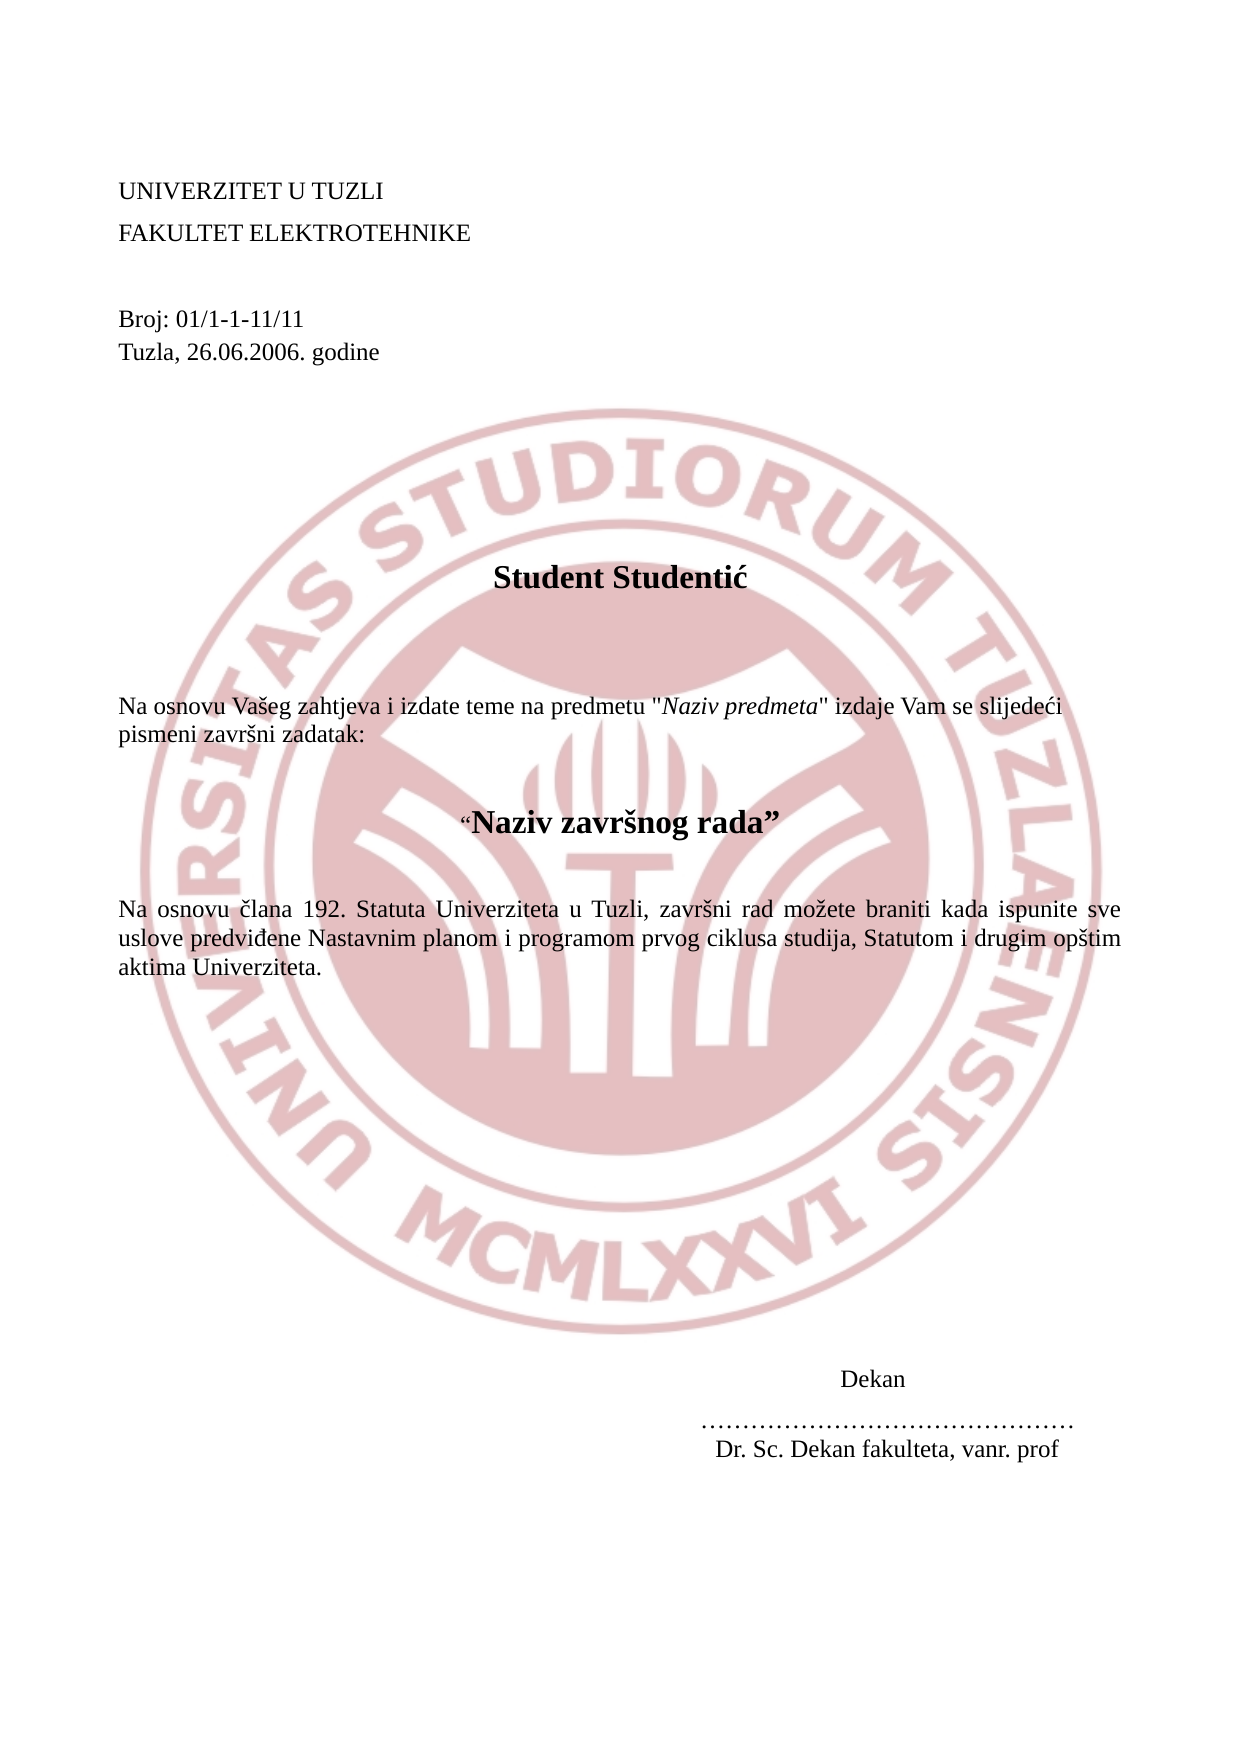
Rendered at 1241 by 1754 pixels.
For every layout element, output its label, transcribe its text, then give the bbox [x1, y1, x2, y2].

text Dekan [118, 1364, 1122, 1393]
text Broj: 01/1-1-11/11 Tuzla, 26.06.2006. godine [118, 304, 1122, 366]
text UNIVERZITET U TUZLI [118, 176, 1122, 205]
text FAKULTET ELEKTROTEHNIKE [118, 218, 1122, 246]
text ……………………………………… Dr. Sc. Dekan fakulteta, vanr. prof [118, 1405, 1122, 1463]
